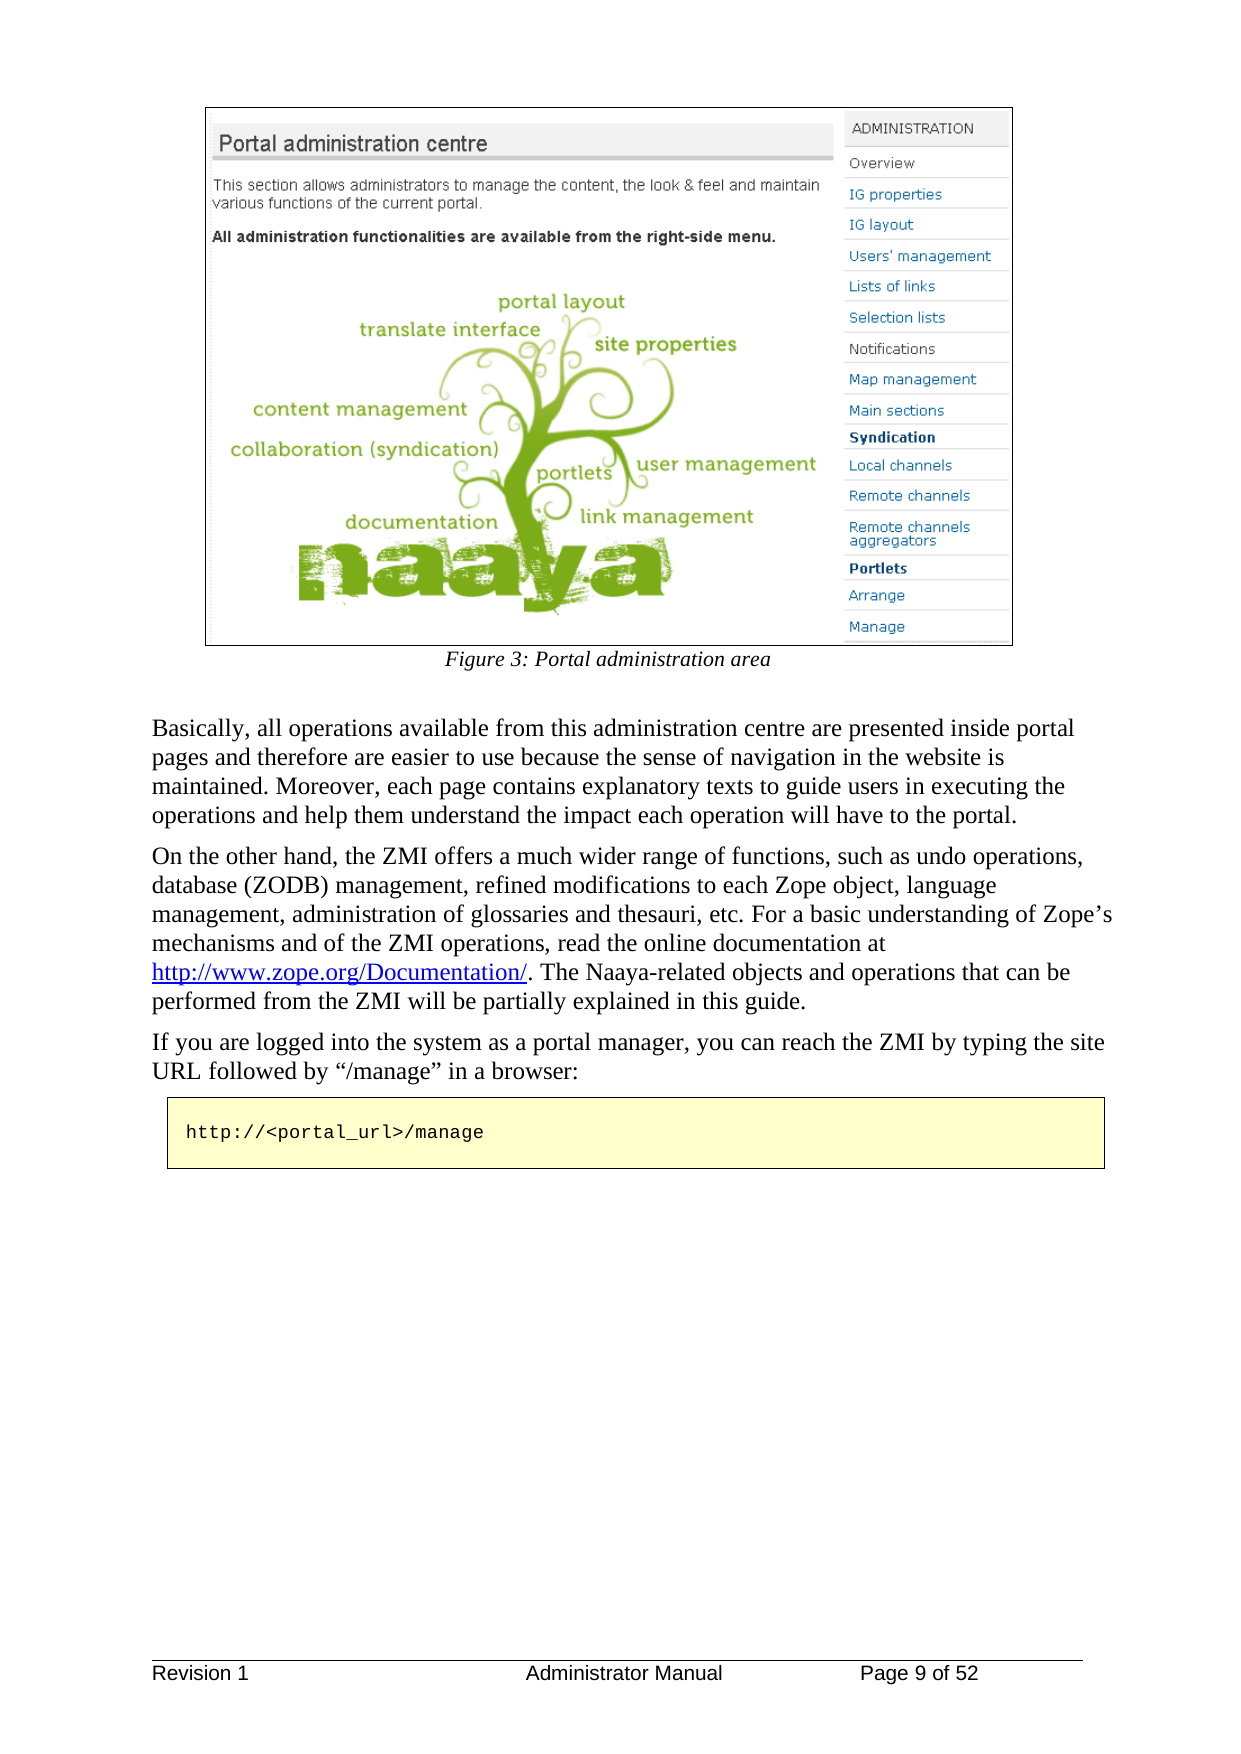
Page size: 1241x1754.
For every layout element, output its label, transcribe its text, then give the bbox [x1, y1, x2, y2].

picture [208, 111, 1009, 643]
text If you are logged into the system as a portal manager, you can reach the ZMI by typing the site URL followed by “/manage” in a browser: [152, 1027, 1120, 1085]
text Figure 3: Portal administration area [205, 646, 1013, 672]
list http://<portal_url>/manage [168, 1118, 1104, 1140]
text [206, 108, 1012, 645]
text Basically, all operations available from this administration centre are presented inside portal pages and therefore are easier to use because the sense of navigation in the website is maintained. Moreover, each page contains explanatory texts to guide users in executing the operations and help them understand the impact each operation will have to the portal. [152, 713, 1120, 829]
text On the other hand, the ZMI offers a much wider range of functions, such as undo operations, database (ZODB) management, refined modifications to each Zope object, language management, administration of glossaries and thesauri, etc. For a basic understanding of Zope’s mechanisms and of the ZMI operations, read the online documentation at http://www.zope.org/Documentation/. The Naaya-related objects and operations that can be performed from the ZMI will be partially explained in this guide. [152, 841, 1120, 1015]
